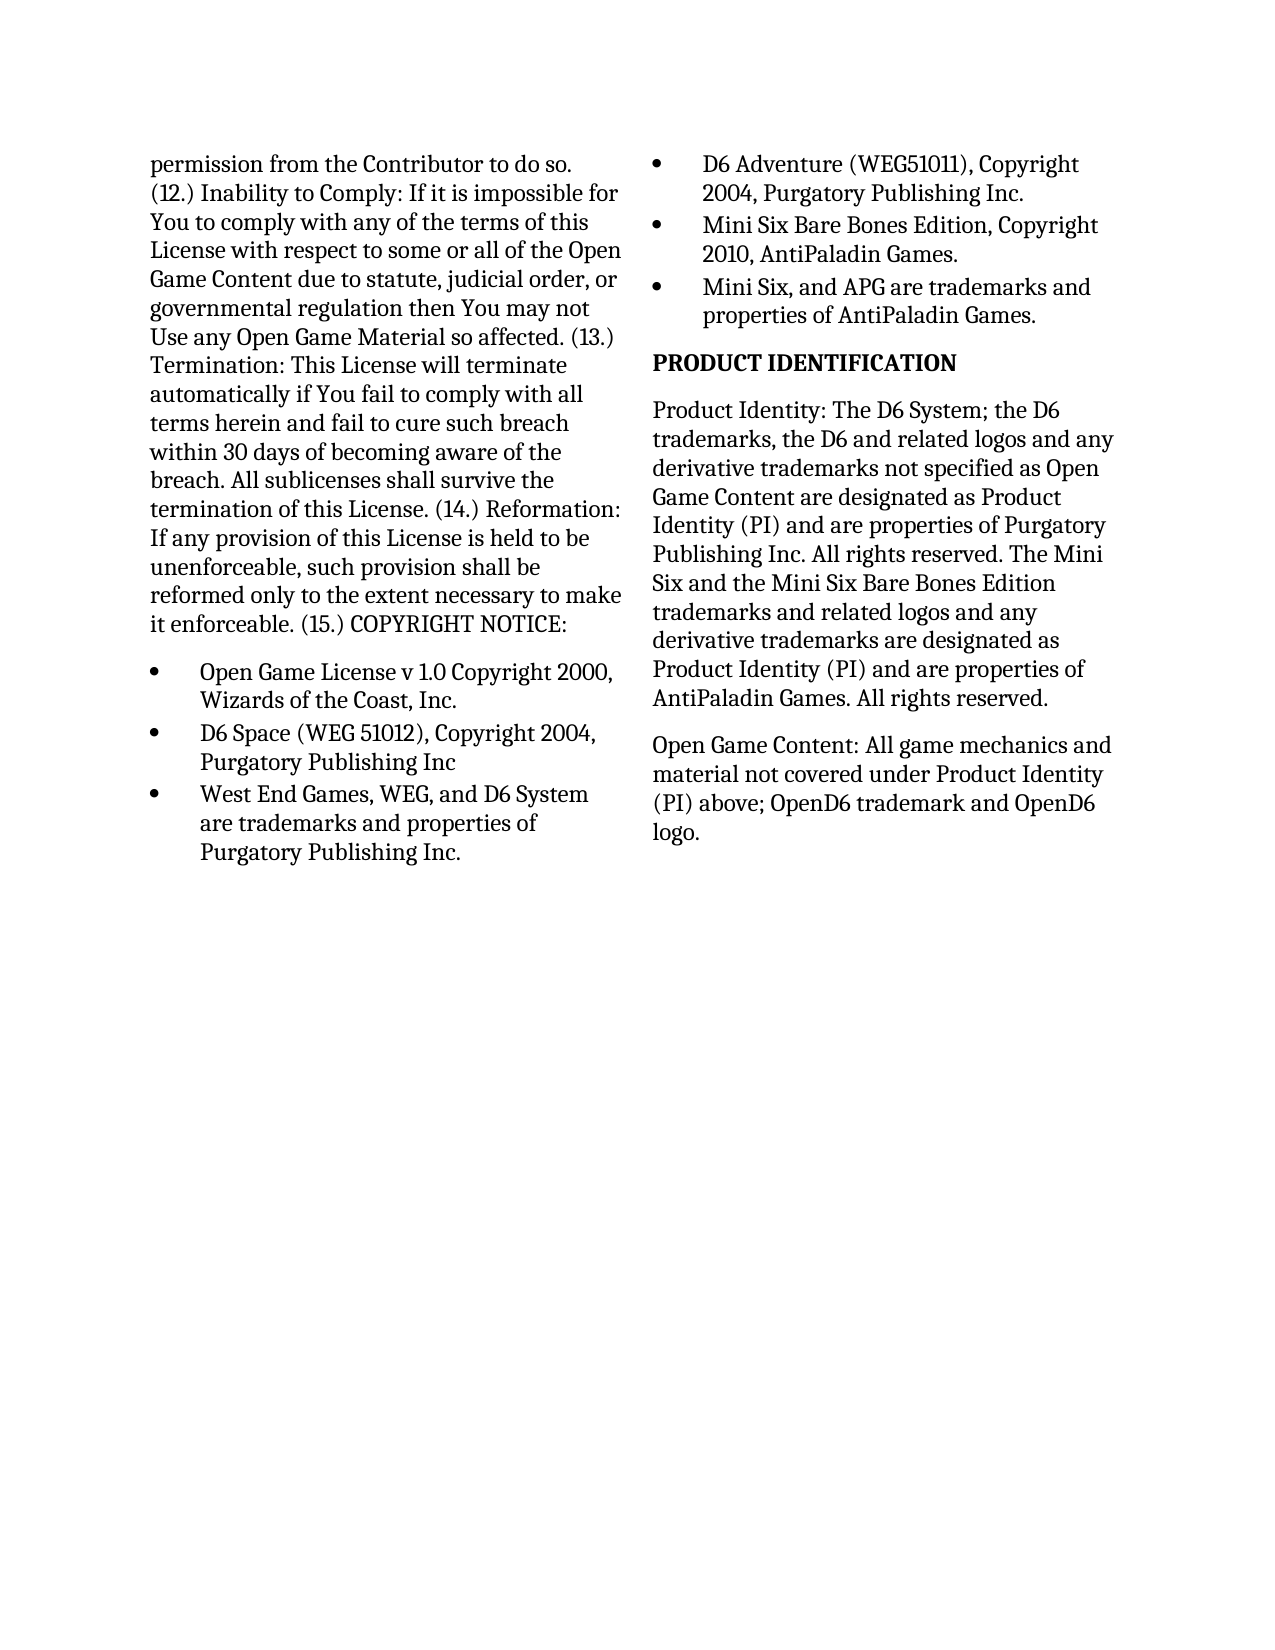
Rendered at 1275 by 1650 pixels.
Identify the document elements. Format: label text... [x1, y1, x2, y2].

list Open Game License v 1.0 Copyright 2000, Wizards of the Coast, Inc. [150, 657, 622, 715]
text Product Identity: The D6 System; the D6 trademarks, the D6 and related logos and any derivative trademarks not specified as Open Game Content are designated as Product Identity (PI) and are properties of Purgatory Publishing Inc. All rights reserved. The Mini Six and the Mini Six Bare Bones Edition trademarks and related logos and any derivative trademarks are designated as Product Identity (PI) and are properties of AntiPaladin Games. All rights reserved. [652, 396, 1125, 712]
text permission from the Contributor to do so. (12.) Inability to Comply: If it is impossible for You to comply with any of the terms of this License with respect to some or all of the Open Game Content due to statute, judicial order, or governmental regulation then You may not Use any Open Game Material so affected. (13.) Termination: This License will terminate automatically if You fail to comply with all terms herein and fail to cure such breach within 30 days of becoming aware of the breach. All sublicenses shall survive the termination of this License. (14.) Reformation: If any provision of this License is held to be unenforceable, such provision shall be reformed only to the extent necessary to make it enforceable. (15.) COPYRIGHT NOTICE: [150, 150, 622, 639]
list West End Games, WEG, and D6 System are trademarks and properties of Purgatory Publishing Inc. [150, 780, 622, 866]
list D6 Adventure (WEG51011), Copyright 2004, Purgatory Publishing Inc. [652, 150, 1125, 207]
text Open Game Content: All game mechanics and material not covered under Product Identity (PI) above; OpenD6 trademark and OpenD6 logo. [652, 731, 1125, 846]
list Mini Six Bare Bones Edition, Copyright 2010, AntiPaladin Games. [652, 211, 1125, 269]
list D6 Space (WEG 51012), Copyright 2004, Purgatory Publishing Inc [150, 719, 622, 776]
list Mini Six, and APG are trademarks and properties of AntiPaladin Games. [652, 272, 1125, 330]
text PRODUCT IDENTIFICATION [652, 349, 1125, 377]
